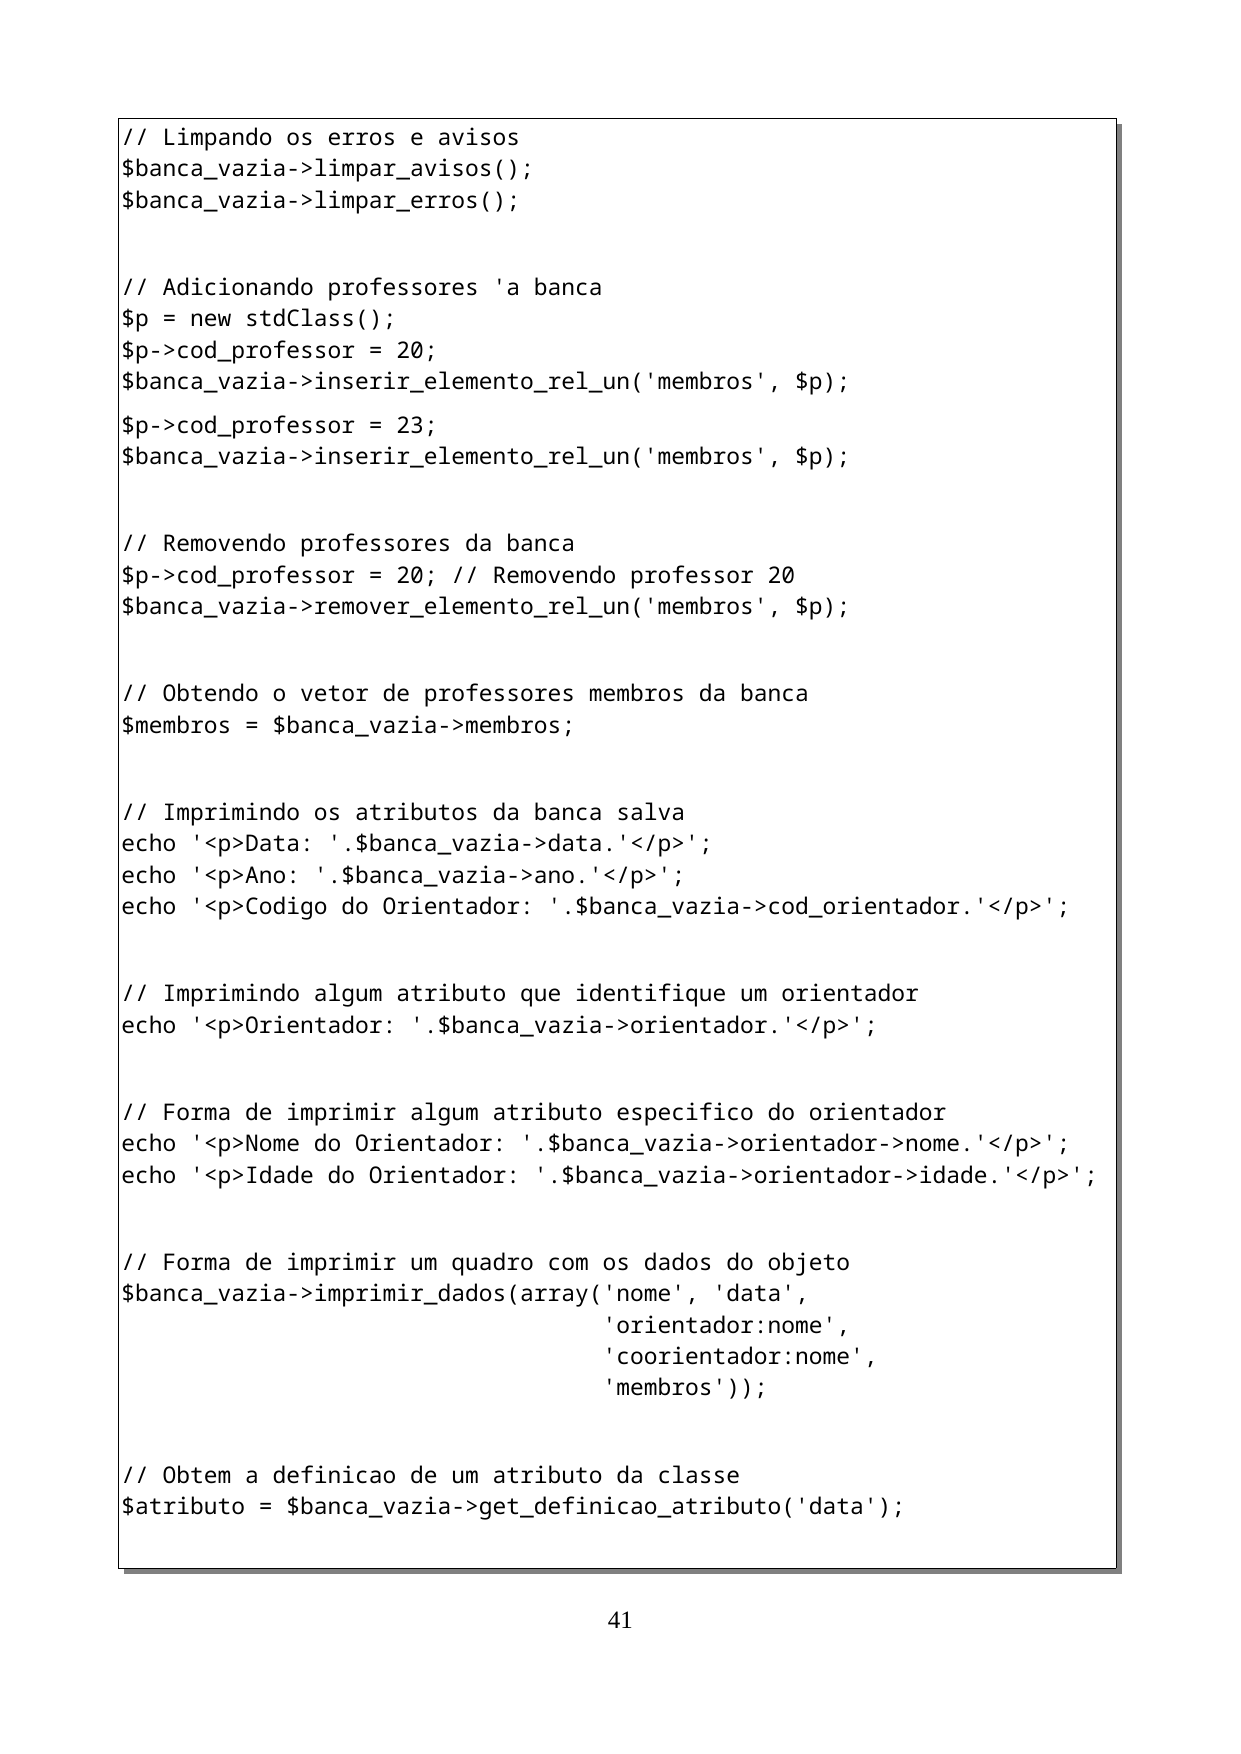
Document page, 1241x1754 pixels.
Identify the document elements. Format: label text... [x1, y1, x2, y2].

text // Forma de imprimir algum atributo especifico do orientador echo '<p>Nome do Orientador: '.$banca_vazia->orientador->nome.'</p>'; echo '<p>Idade do Orientador: '.$banca_vazia->orientador->idade.'</p>'; [119, 1093, 1116, 1190]
text // Limpando os erros e avisos $banca_vazia->limpar_avisos(); $banca_vazia->limpar_erros(); [119, 119, 1116, 215]
text // Forma de imprimir um quadro com os dados do objeto $banca_vazia->imprimir_dados(array('nome', 'data', 'orientador:nome', 'coorientador:nome', 'membros')); [119, 1243, 1116, 1402]
text // Obtem a definicao de um atributo da classe $atributo = $banca_vazia->get_definicao_atributo('data'); [119, 1456, 1116, 1521]
text // Imprimindo os atributos da banca salva echo '<p>Data: '.$banca_vazia->data.'</p>'; echo '<p>Ano: '.$banca_vazia->ano.'</p>'; echo '<p>Codigo do Orientador: '.$banca_vazia->cod_orientador.'</p>'; [119, 793, 1116, 921]
text // Adicionando professores 'a banca $p = new stdClass(); $p->cod_professor = 20; $banca_vazia->inserir_elemento_rel_un('membros', $p); [119, 268, 1116, 396]
text // Obtendo o vetor de professores membros da banca $membros = $banca_vazia->membros; [119, 674, 1116, 740]
text // Imprimindo algum atributo que identifique um orientador echo '<p>Orientador: '.$banca_vazia->orientador.'</p>'; [119, 974, 1116, 1040]
text // Removendo professores da banca $p->cod_professor = 20; // Removendo professor 20 $banca_vazia->remover_elemento_rel_un('membros', $p); [119, 524, 1116, 621]
text $p->cod_professor = 23; $banca_vazia->inserir_elemento_rel_un('membros', $p); [119, 406, 1116, 471]
